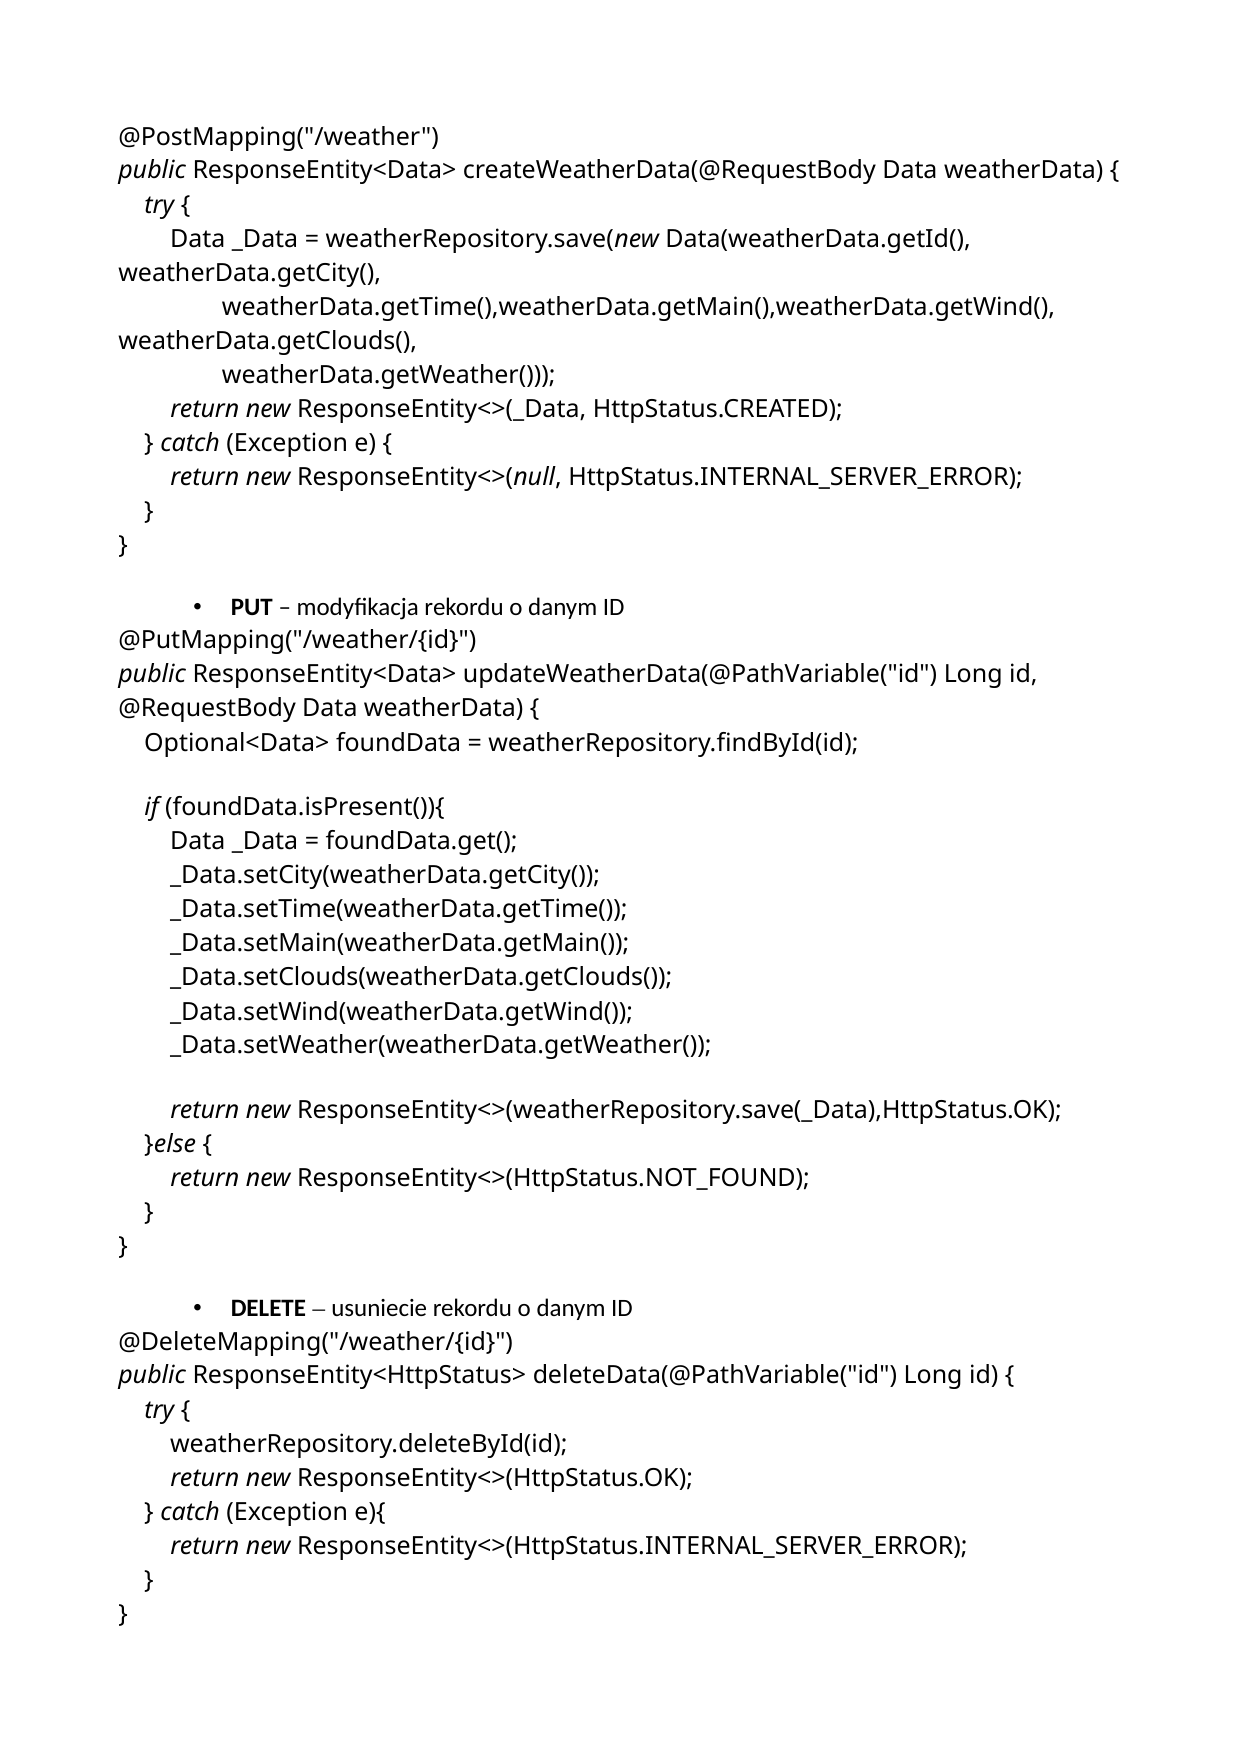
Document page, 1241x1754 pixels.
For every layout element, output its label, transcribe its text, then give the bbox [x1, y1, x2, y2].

text @PutMapping("/weather/{id}") public ResponseEntity<Data> updateWeatherData(@PathVariable("id") Long id, @RequestBody Data weatherData) { Optional<Data> foundData = weatherRepository.findById(id); if (foundData.isPresent()){ Data _Data = foundData.get(); _Data.setCity(weatherData.getCity()); _Data.setTime(weatherData.getTime()); _Data.setMain(weatherData.getMain()); _Data.setClouds(weatherData.getClouds()); _Data.setWind(weatherData.getWind()); _Data.setWeather(weatherData.getWeather()); return new ResponseEntity<>(weatherRepository.save(_Data),HttpStatus.OK); }else { return new ResponseEntity<>(HttpStatus.NOT_FOUND); } } [118, 622, 1122, 1262]
text @DeleteMapping("/weather/{id}") public ResponseEntity<HttpStatus> deleteData(@PathVariable("id") Long id) { try { weatherRepository.deleteById(id); return new ResponseEntity<>(HttpStatus.OK); } catch (Exception e){ return new ResponseEntity<>(HttpStatus.INTERNAL_SERVER_ERROR); } } [118, 1323, 1122, 1630]
text @PostMapping("/weather") public ResponseEntity<Data> createWeatherData(@RequestBody Data weatherData) { try { Data _Data = weatherRepository.save(new Data(weatherData.getId(), weatherData.getCity(), weatherData.getTime(),weatherData.getMain(),weatherData.getWind(), weatherData.getClouds(), weatherData.getWeather())); return new ResponseEntity<>(_Data, HttpStatus.CREATED); } catch (Exception e) { return new ResponseEntity<>(null, HttpStatus.INTERNAL_SERVER_ERROR); } } [118, 118, 1122, 561]
list DELETE – usuniecie rekordu o danym ID [193, 1293, 1122, 1323]
list PUT – modyfikacja rekordu o danym ID [193, 591, 1122, 622]
